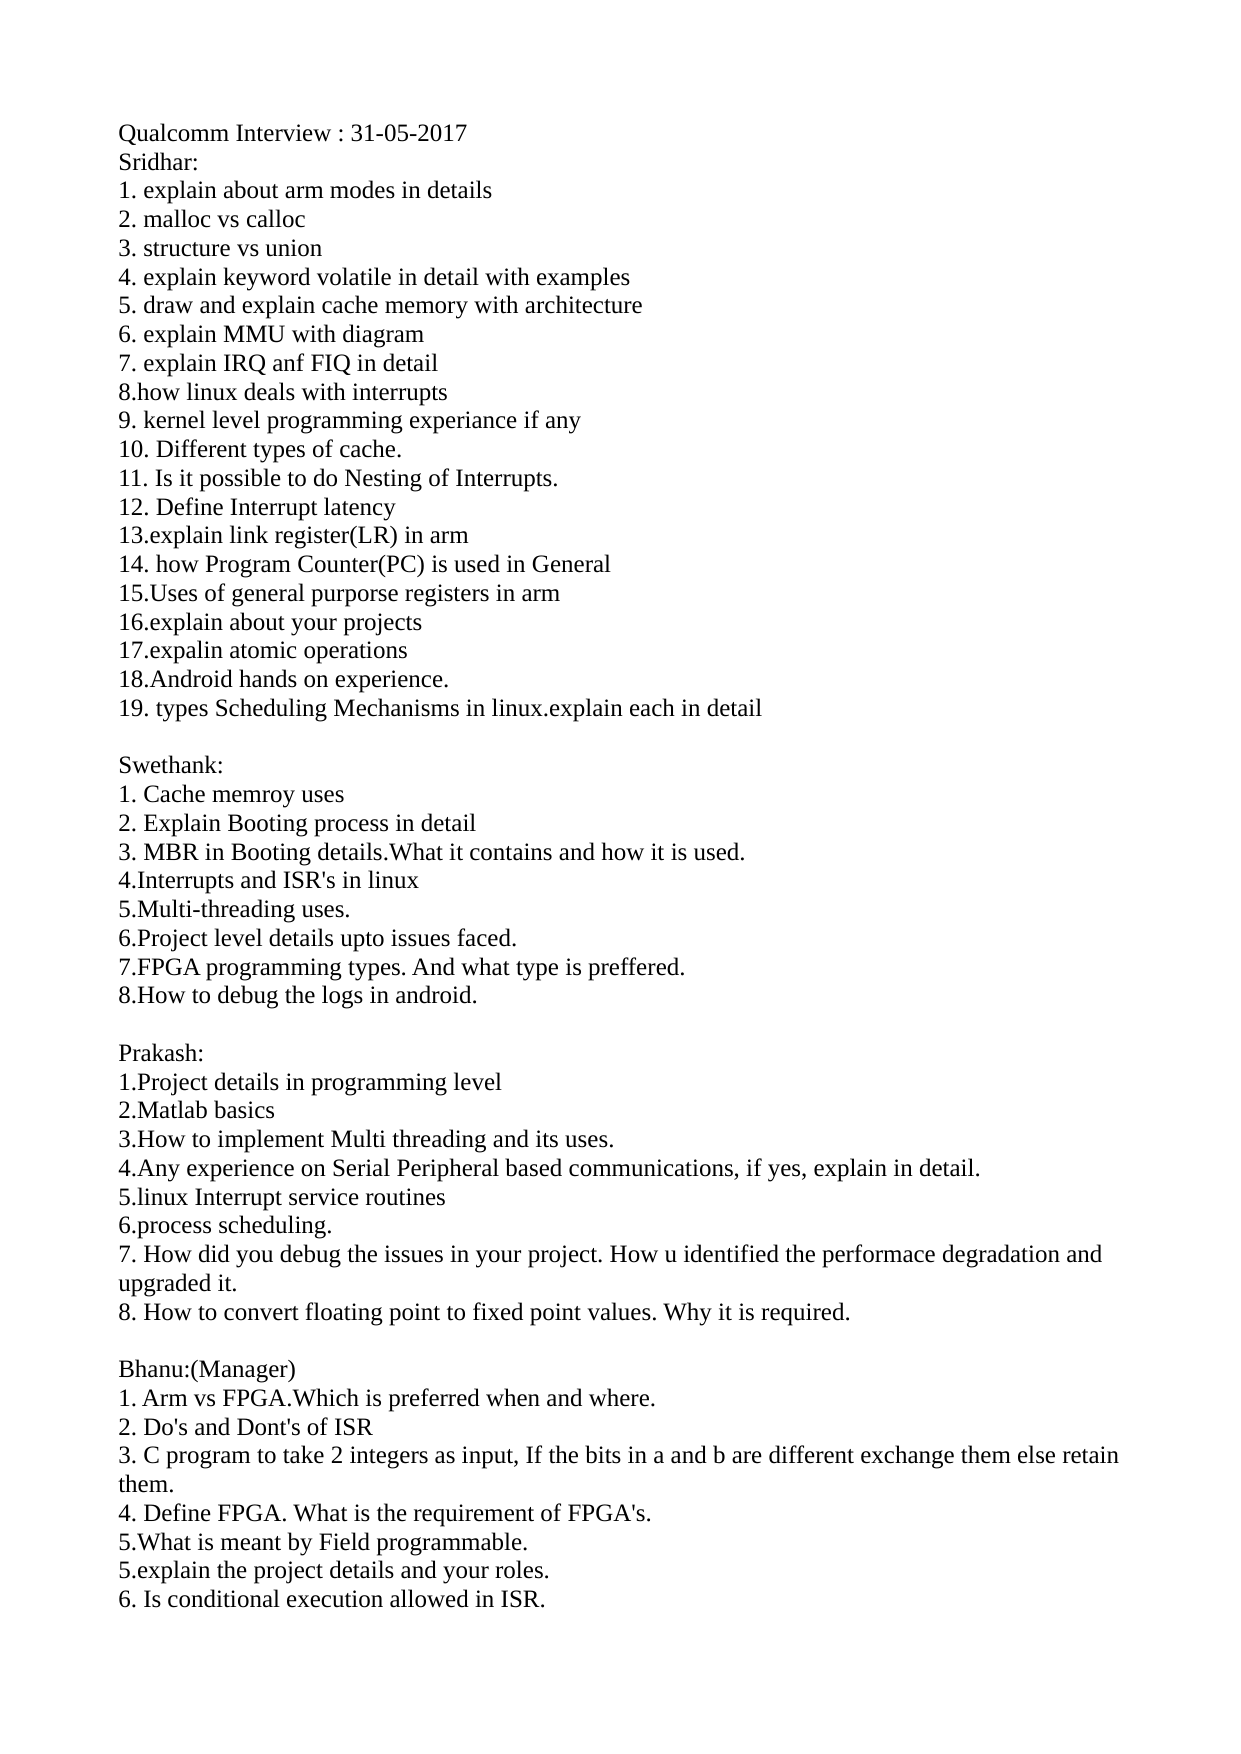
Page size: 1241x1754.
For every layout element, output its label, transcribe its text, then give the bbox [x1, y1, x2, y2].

text 11. Is it possible to do Nesting of Interrupts. [118, 463, 1122, 492]
text 4.Interrupts and ISR's in linux [118, 866, 1122, 894]
text 3. structure vs union [118, 233, 1122, 262]
text 14. how Program Counter(PC) is used in General [118, 549, 1122, 578]
text Swethank: [118, 751, 1122, 779]
text Bhanu:(Manager) [118, 1354, 1122, 1383]
text 1. Arm vs FPGA.Which is preferred when and where. [118, 1383, 1122, 1412]
text 3. C program to take 2 integers as input, If the bits in a and b are different exchange them else retain them. [118, 1441, 1122, 1498]
text Qualcomm Interview : 31-05-2017 [118, 118, 1122, 147]
text 5.linux Interrupt service routines [118, 1182, 1122, 1211]
text 3.How to implement Multi threading and its uses. [118, 1124, 1122, 1153]
text Prakash: [118, 1038, 1122, 1067]
text 1.Project details in programming level [118, 1067, 1122, 1096]
text 8. How to convert floating point to fixed point values. Why it is required. [118, 1297, 1122, 1326]
text 7.FPGA programming types. And what type is preffered. [118, 952, 1122, 981]
text 18.Android hands on experience. [118, 664, 1122, 693]
text 2.Matlab basics [118, 1096, 1122, 1124]
text 1. Cache memroy uses [118, 779, 1122, 808]
text 4.Any experience on Serial Peripheral based communications, if yes, explain in detail. [118, 1153, 1122, 1182]
text Sridhar: [118, 147, 1122, 176]
text 4. Define FPGA. What is the requirement of FPGA's. [118, 1498, 1122, 1527]
text 5.Multi-threading uses. [118, 894, 1122, 923]
text 8.how linux deals with interrupts [118, 377, 1122, 406]
text 5. draw and explain cache memory with architecture [118, 291, 1122, 319]
text 6.Project level details upto issues faced. [118, 923, 1122, 952]
text 10. Different types of cache. [118, 434, 1122, 463]
text 2. Do's and Dont's of ISR [118, 1412, 1122, 1441]
text 13.explain link register(LR) in arm [118, 521, 1122, 549]
text 8.How to debug the logs in android. [118, 981, 1122, 1009]
text 12. Define Interrupt latency [118, 492, 1122, 521]
text 5.explain the project details and your roles. [118, 1556, 1122, 1584]
text 15.Uses of general purporse registers in arm [118, 578, 1122, 607]
text 5.What is meant by Field programmable. [118, 1527, 1122, 1556]
text 4. explain keyword volatile in detail with examples [118, 262, 1122, 291]
text 6. explain MMU with diagram [118, 319, 1122, 348]
text 9. kernel level programming experiance if any [118, 406, 1122, 434]
text 3. MBR in Booting details.What it contains and how it is used. [118, 837, 1122, 866]
text 2. Explain Booting process in detail [118, 808, 1122, 837]
text 17.expalin atomic operations [118, 636, 1122, 664]
text 7. How did you debug the issues in your project. How u identified the performace degradation and upgraded it. [118, 1239, 1122, 1297]
text 1. explain about arm modes in details [118, 176, 1122, 204]
text 16.explain about your projects [118, 607, 1122, 636]
text 2. malloc vs calloc [118, 204, 1122, 233]
text 6. Is conditional execution allowed in ISR. [118, 1584, 1122, 1613]
text 6.process scheduling. [118, 1211, 1122, 1239]
text 7. explain IRQ anf FIQ in detail [118, 348, 1122, 377]
text 19. types Scheduling Mechanisms in linux.explain each in detail [118, 693, 1122, 722]
